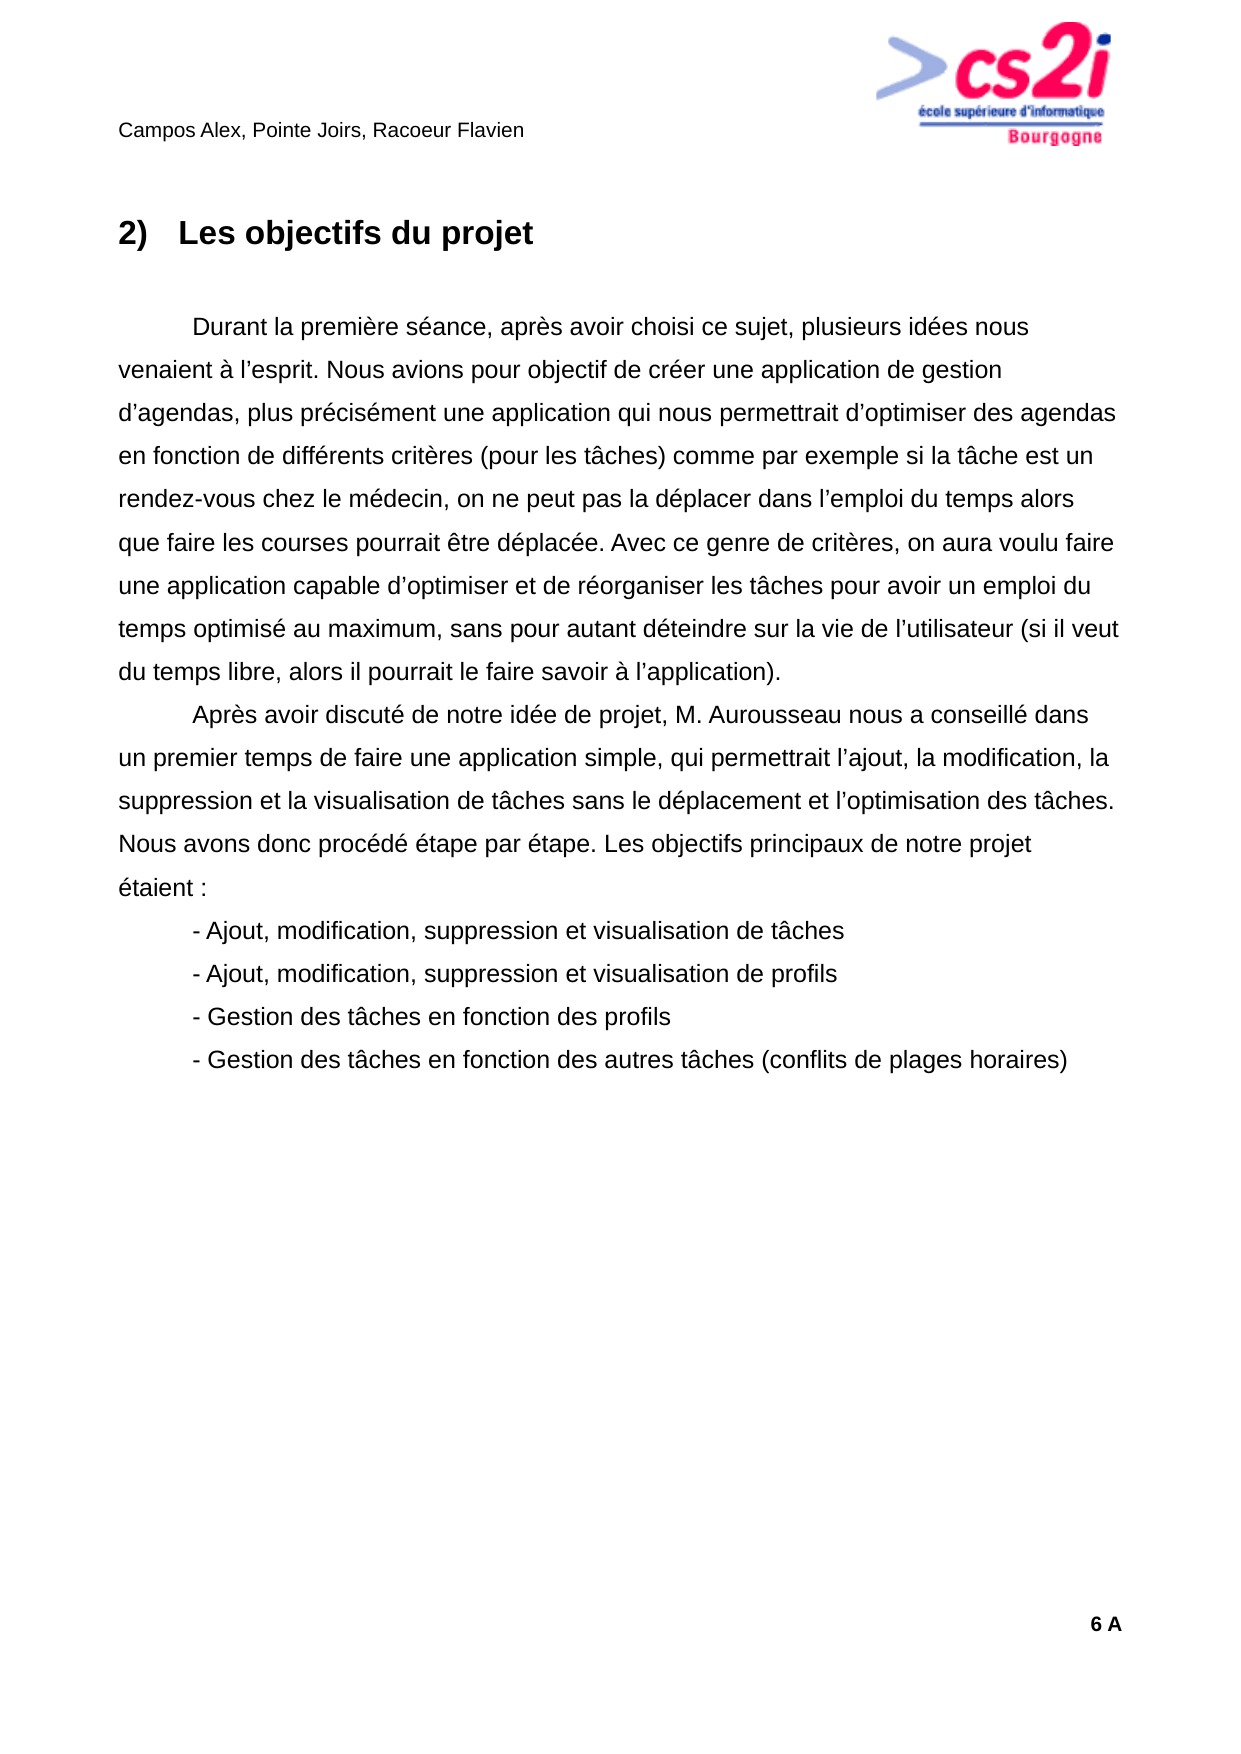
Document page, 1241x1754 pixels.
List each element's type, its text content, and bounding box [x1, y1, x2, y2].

text - Ajout, modification, suppression et visualisation de profils [118, 959, 1122, 987]
picture [876, 22, 1111, 146]
text - Gestion des tâches en fonction des profils [118, 1002, 1122, 1031]
text Après avoir discuté de notre idée de projet, M. Aurousseau nous a conseillé dans un premier temps de faire une application simple, qui permettrait l’ajout, la modification, la suppression et la visualisation de tâches sans le déplacement et l’optimisation des tâches. Nous avons donc procédé étape par étape. Les objectifs principaux de notre projet étaient : [118, 700, 1122, 901]
text Durant la première séance, après avoir choisi ce sujet, plusieurs idées nous venaient à l’esprit. Nous avions pour objectif de créer une application de gestion d’agendas, plus précisément une application qui nous permettrait d’optimiser des agendas en fonction de différents critères (pour les tâches) comme par exemple si la tâche est un rendez-vous chez le médecin, on ne peut pas la déplacer dans l’emploi du temps alors que faire les courses pourrait être déplacée. Avec ce genre de critères, on aura voulu faire une application capable d’optimiser et de réorganiser les tâches pour avoir un emploi du temps optimisé au maximum, sans pour autant déteindre sur la vie de l’utilisateur (si il veut du temps libre, alors il pourrait le faire savoir à l’application). [118, 312, 1122, 686]
subtitle Les objectifs du projet [118, 213, 1122, 251]
text - Ajout, modification, suppression et visualisation de tâches [118, 916, 1122, 944]
text - Gestion des tâches en fonction des autres tâches (conflits de plages horaires) [118, 1045, 1122, 1074]
